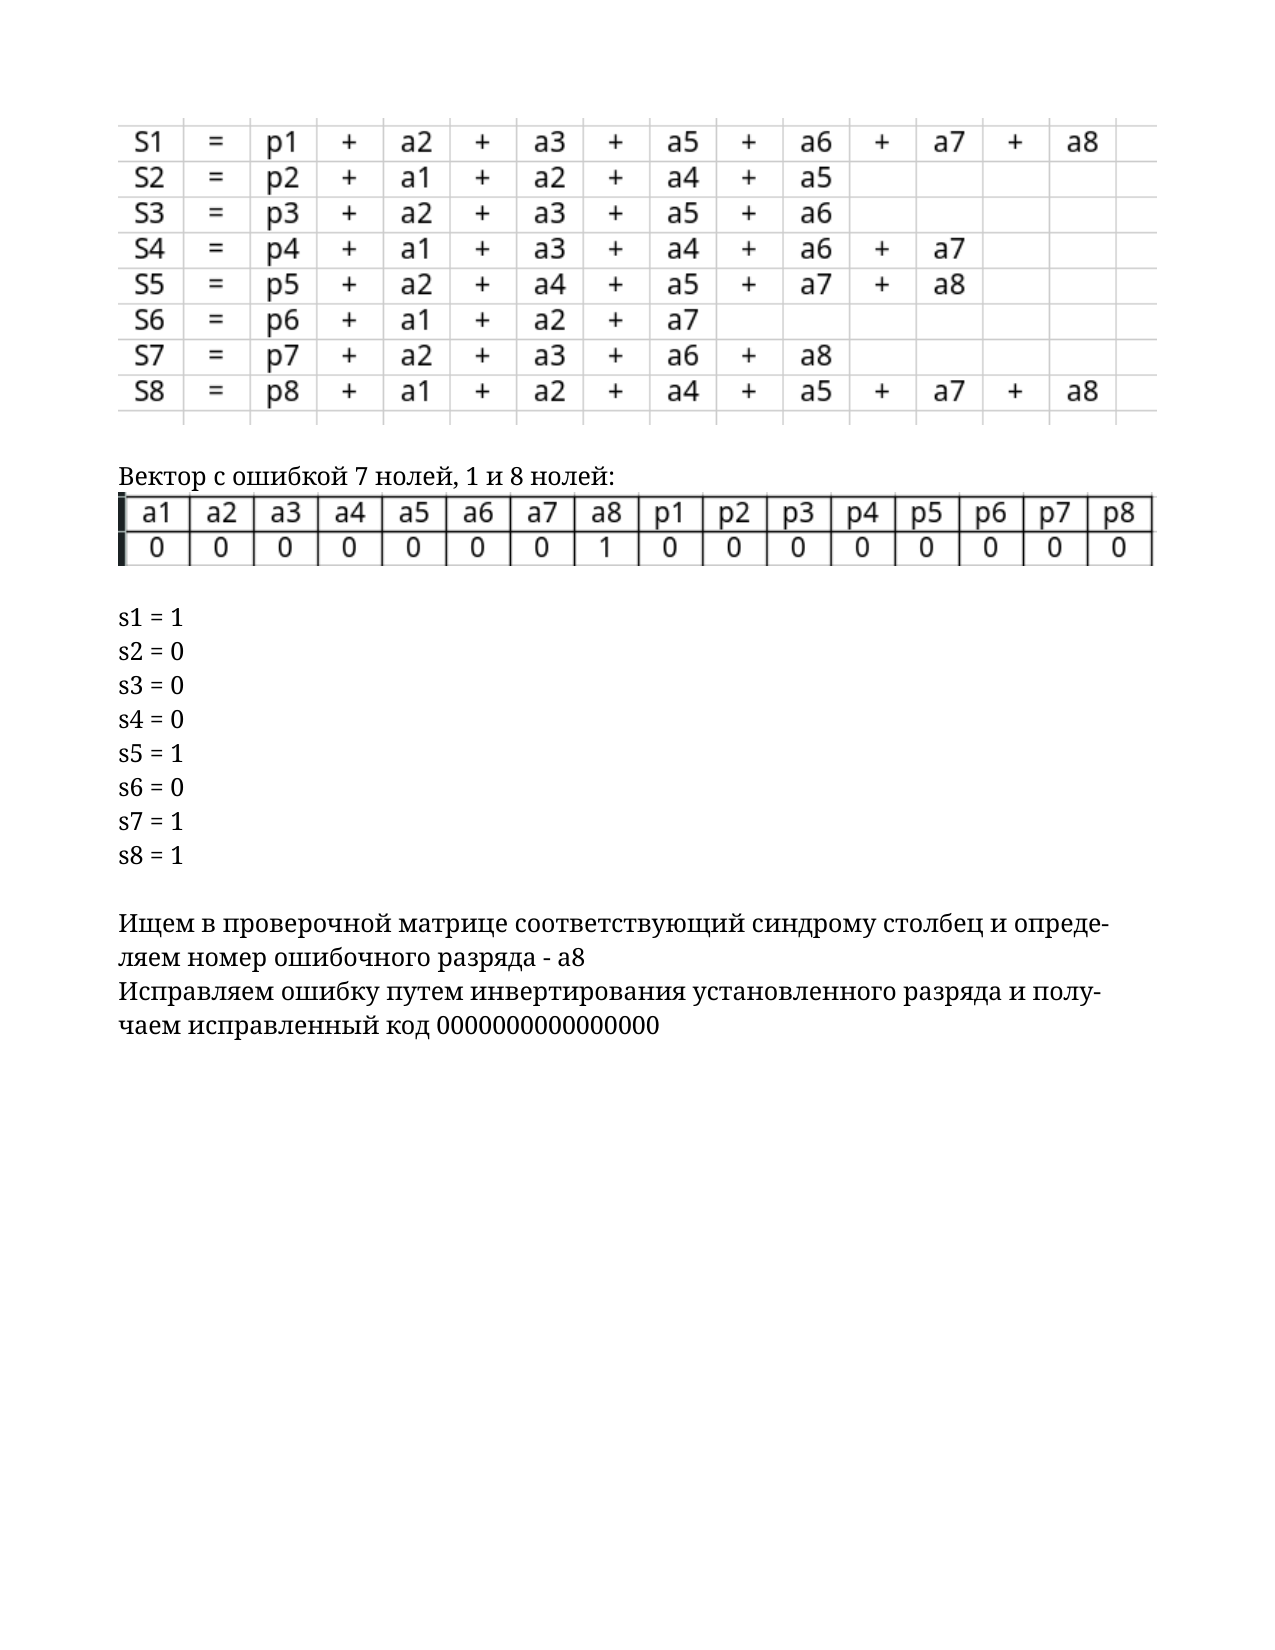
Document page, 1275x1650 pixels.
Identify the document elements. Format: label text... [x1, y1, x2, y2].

text s7 = 1 [118, 803, 1157, 838]
text s3 = 0 [118, 667, 1157, 701]
text s1 = 1 [118, 599, 1157, 633]
text s5 = 1 [118, 735, 1157, 769]
text s8 = 1 [118, 838, 1157, 872]
text s4 = 0 [118, 701, 1157, 735]
picture [118, 492, 1157, 566]
text Вектор с ошибкой 7 нолей, 1 и 8 нолей: [118, 458, 1157, 492]
text чаем исправленный код 0000000000000000 [118, 1008, 1157, 1042]
text s2 = 0 [118, 633, 1157, 667]
text s6 = 0 [118, 769, 1157, 803]
text Исправляем ошибку путем инвертирования установленного разряда и полу- [118, 974, 1157, 1008]
text Ищем в проверочной матрице соответствующий синдрому столбец и опреде- [118, 906, 1157, 940]
picture [118, 118, 1157, 425]
text ляем номер ошибочного разряда - а8 [118, 940, 1157, 974]
